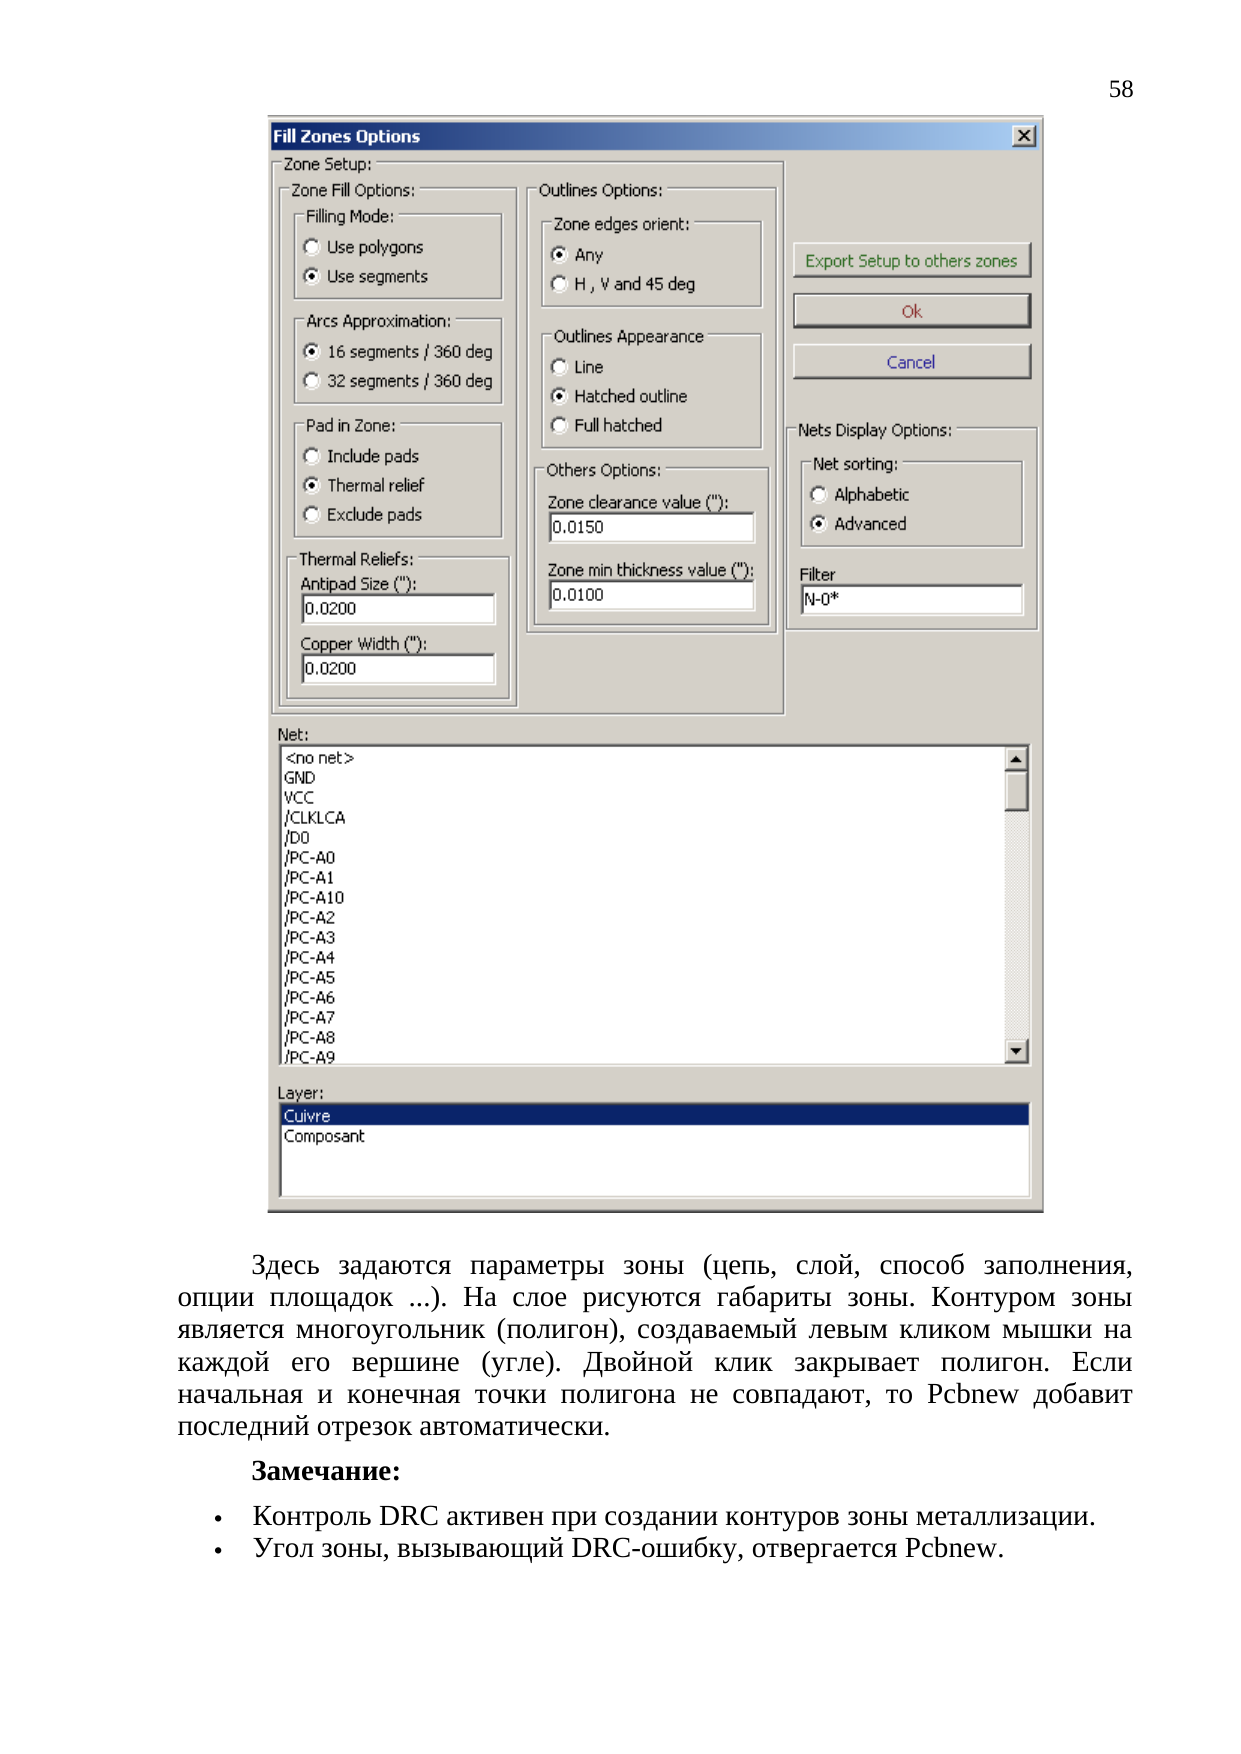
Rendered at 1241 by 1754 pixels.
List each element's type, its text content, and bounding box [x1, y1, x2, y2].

picture [267, 115, 1044, 1213]
text Замечание: [177, 1454, 1134, 1487]
text Здесь задаются параметры зоны (цепь, слой, способ заполнения, опции площадок ...). На слое рисуются габариты зоны. Контуром зоны является многоугольник (полигон), создаваемый левым кликом мышки на каждой его вершине (угле). Двойной клик закрывает полигон. Если начальная и конечная точки полигона не совпадают, то Pcbnew добавит последний отрезок автоматически. [177, 1248, 1134, 1442]
list Угол зоны, вызывающий DRC-ошибку, отвергается Pcbnew. [215, 1532, 1134, 1564]
list Контроль DRC активен при создании контуров зоны металлизации. [215, 1499, 1134, 1532]
